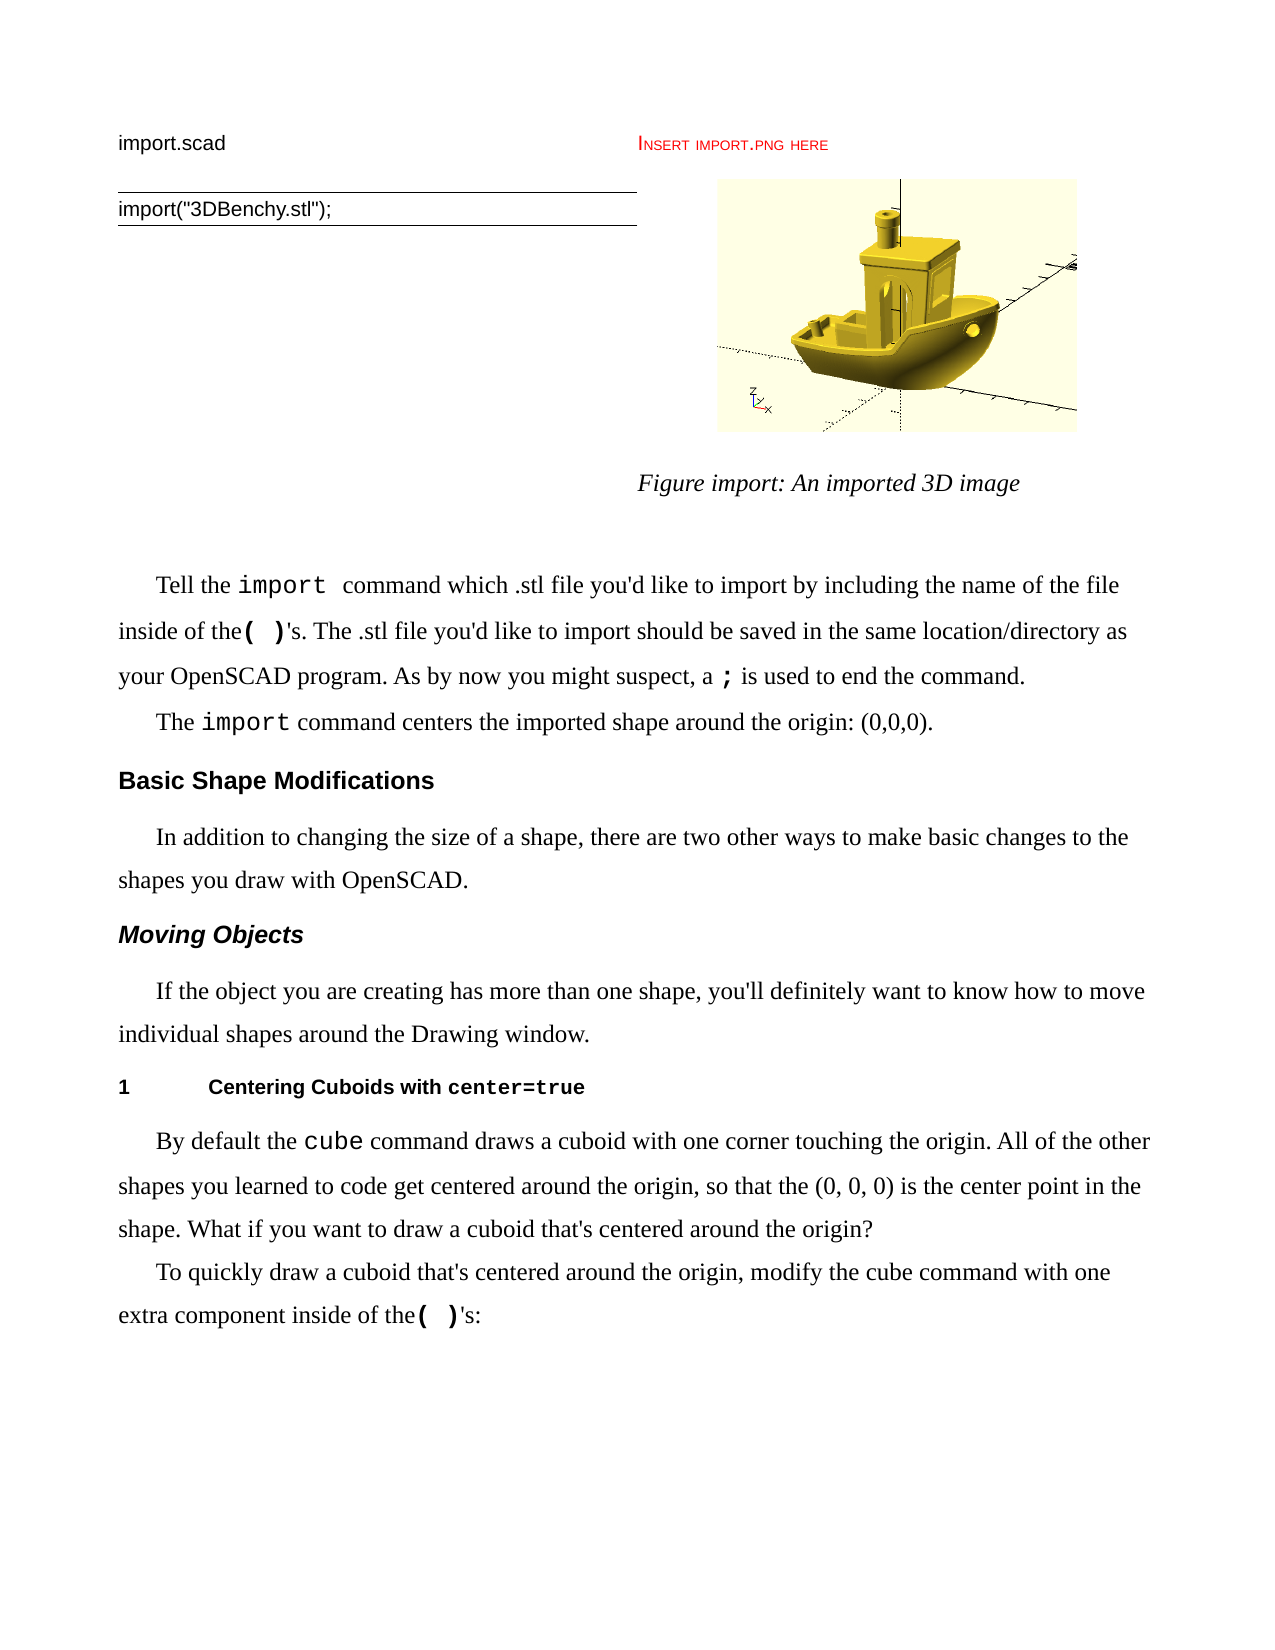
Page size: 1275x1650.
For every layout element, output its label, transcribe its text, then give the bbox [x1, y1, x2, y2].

text In addition to changing the size of a shape, there are two other ways to make basic changes to the shapes you draw with OpenSCAD. [118, 822, 1157, 893]
table_header Insert import.png here Figure import: An imported 3D image [638, 118, 1157, 510]
table_header import.scad [118, 118, 637, 192]
subtitle Basic Shape Modifications [118, 766, 1157, 795]
subtitle Moving Objects [118, 920, 1157, 949]
table_header [118, 226, 637, 510]
text The import command centers the imported shape around the origin: (0,0,0). [118, 707, 1157, 738]
text If the object you are creating has more than one shape, you'll definitely want to know how to move individual shapes around the Drawing window. [118, 976, 1157, 1048]
text Tell the import command which .stl file you'd like to import by including the name of the file inside of the( )'s. The .stl file you'd like to import should be saved in the same location/directory as your OpenSCAD program. As by now you might suspect, a ; is used to end the command. [118, 571, 1157, 692]
picture [717, 179, 1077, 432]
subtitle Centering Cuboids with center=true [118, 1075, 1157, 1101]
table_header import("3DBenchy.stl"); [118, 193, 637, 225]
text To quickly draw a cuboid that's centered around the origin, modify the cube command with one extra component inside of the( )'s: [118, 1257, 1157, 1331]
text By default the cube command draws a cuboid with one corner touching the origin. All of the other shapes you learned to code get centered around the origin, so that the (0, 0, 0) is the center point in the shape. What if you want to draw a cuboid that's centered around the origin? [118, 1126, 1157, 1243]
